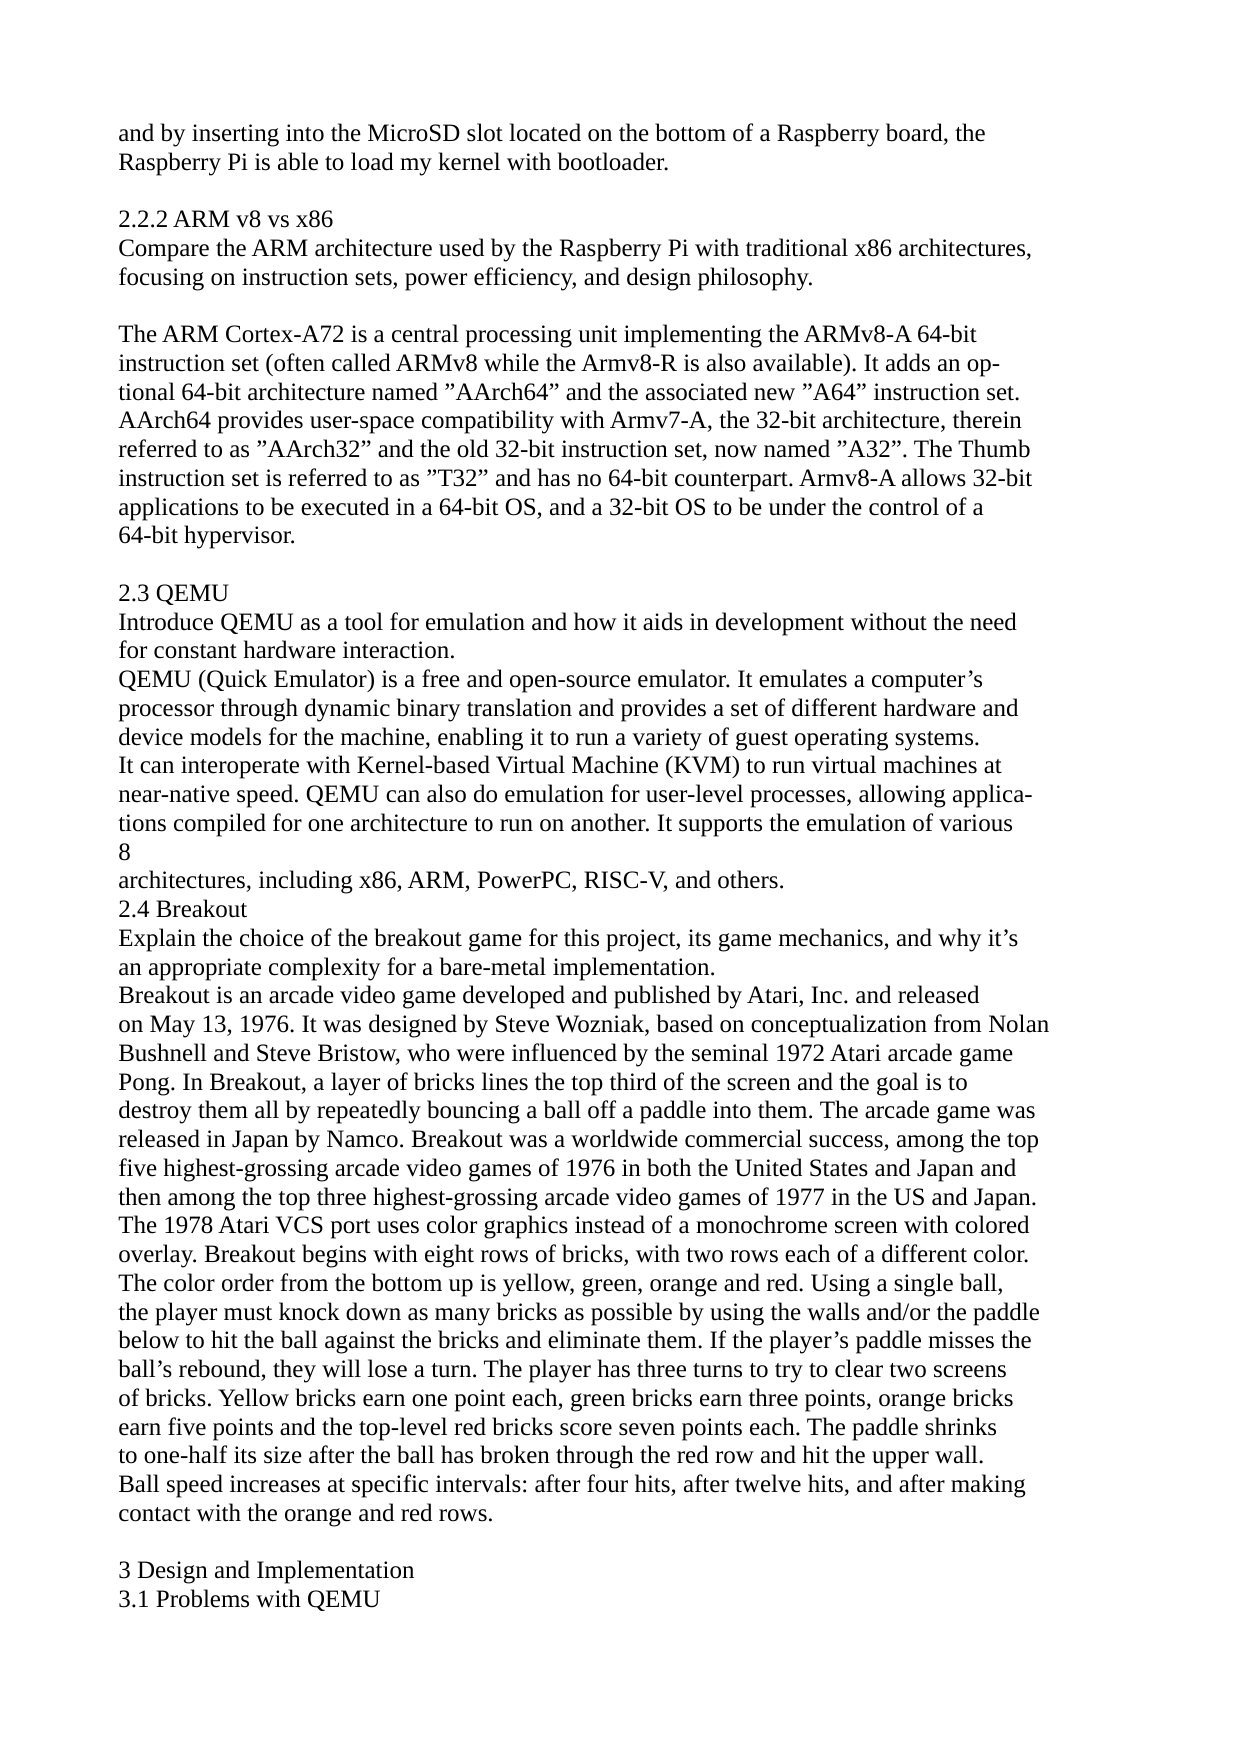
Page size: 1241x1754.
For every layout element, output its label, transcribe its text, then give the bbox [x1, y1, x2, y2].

text referred to as ”AArch32” and the old 32-bit instruction set, now named ”A32”. The Thumb [118, 434, 1122, 463]
text and by inserting into the MicroSD slot located on the bottom of a Raspberry board, the [118, 118, 1122, 147]
text focusing on instruction sets, power efficiency, and design philosophy. [118, 262, 1122, 291]
text below to hit the ball against the bricks and eliminate them. If the player’s paddle misses the [118, 1326, 1122, 1354]
text Introduce QEMU as a tool for emulation and how it aids in development without the need [118, 607, 1122, 636]
text contact with the orange and red rows. [118, 1498, 1122, 1527]
text Raspberry Pi is able to load my kernel with bootloader. [118, 147, 1122, 176]
text It can interoperate with Kernel-based Virtual Machine (KVM) to run virtual machines at [118, 751, 1122, 779]
text destroy them all by repeatedly bouncing a ball off a paddle into them. The arcade game was [118, 1096, 1122, 1124]
text Breakout is an arcade video game developed and published by Atari, Inc. and released [118, 981, 1122, 1009]
text 8 [118, 837, 1122, 866]
text applications to be executed in a 64-bit OS, and a 32-bit OS to be under the control of a [118, 492, 1122, 521]
text Ball speed increases at specific intervals: after four hits, after twelve hits, and after making [118, 1469, 1122, 1498]
text tional 64-bit architecture named ”AArch64” and the associated new ”A64” instruction set. [118, 377, 1122, 406]
text 2.2.2 ARM v8 vs x86 [118, 204, 1122, 233]
text QEMU (Quick Emulator) is a free and open-source emulator. It emulates a computer’s [118, 664, 1122, 693]
text to one-half its size after the ball has broken through the red row and hit the upper wall. [118, 1441, 1122, 1469]
text then among the top three highest-grossing arcade video games of 1977 in the US and Japan. [118, 1182, 1122, 1211]
text Pong. In Breakout, a layer of bricks lines the top third of the screen and the goal is to [118, 1067, 1122, 1096]
text overlay. Breakout begins with eight rows of bricks, with two rows each of a different color. [118, 1239, 1122, 1268]
text instruction set is referred to as ”T32” and has no 64-bit counterpart. Armv8-A allows 32-bit [118, 463, 1122, 492]
text Bushnell and Steve Bristow, who were influenced by the seminal 1972 Atari arcade game [118, 1038, 1122, 1067]
text instruction set (often called ARMv8 while the Armv8-R is also available). It adds an op- [118, 348, 1122, 377]
text tions compiled for one architecture to run on another. It supports the emulation of various [118, 808, 1122, 837]
text 3.1 Problems with QEMU [118, 1584, 1122, 1613]
text 3 Design and Implementation [118, 1556, 1122, 1584]
text The ARM Cortex-A72 is a central processing unit implementing the ARMv8-A 64-bit [118, 319, 1122, 348]
text AArch64 provides user-space compatibility with Armv7-A, the 32-bit architecture, therein [118, 406, 1122, 434]
text 2.3 QEMU [118, 578, 1122, 607]
text processor through dynamic binary translation and provides a set of different hardware and [118, 693, 1122, 722]
text near-native speed. QEMU can also do emulation for user-level processes, allowing applica- [118, 779, 1122, 808]
text device models for the machine, enabling it to run a variety of guest operating systems. [118, 722, 1122, 751]
text architectures, including x86, ARM, PowerPC, RISC-V, and others. [118, 866, 1122, 894]
text earn five points and the top-level red bricks score seven points each. The paddle shrinks [118, 1412, 1122, 1441]
text of bricks. Yellow bricks earn one point each, green bricks earn three points, orange bricks [118, 1383, 1122, 1412]
text the player must knock down as many bricks as possible by using the walls and/or the paddle [118, 1297, 1122, 1326]
text 64-bit hypervisor. [118, 521, 1122, 549]
text Explain the choice of the breakout game for this project, its game mechanics, and why it’s [118, 923, 1122, 952]
text released in Japan by Namco. Breakout was a worldwide commercial success, among the top [118, 1124, 1122, 1153]
text for constant hardware interaction. [118, 636, 1122, 664]
text an appropriate complexity for a bare-metal implementation. [118, 952, 1122, 981]
text ball’s rebound, they will lose a turn. The player has three turns to try to clear two screens [118, 1354, 1122, 1383]
text Compare the ARM architecture used by the Raspberry Pi with traditional x86 architectures, [118, 233, 1122, 262]
text on May 13, 1976. It was designed by Steve Wozniak, based on conceptualization from Nolan [118, 1009, 1122, 1038]
text The color order from the bottom up is yellow, green, orange and red. Using a single ball, [118, 1268, 1122, 1297]
text five highest-grossing arcade video games of 1976 in both the United States and Japan and [118, 1153, 1122, 1182]
text 2.4 Breakout [118, 894, 1122, 923]
text The 1978 Atari VCS port uses color graphics instead of a monochrome screen with colored [118, 1211, 1122, 1239]
